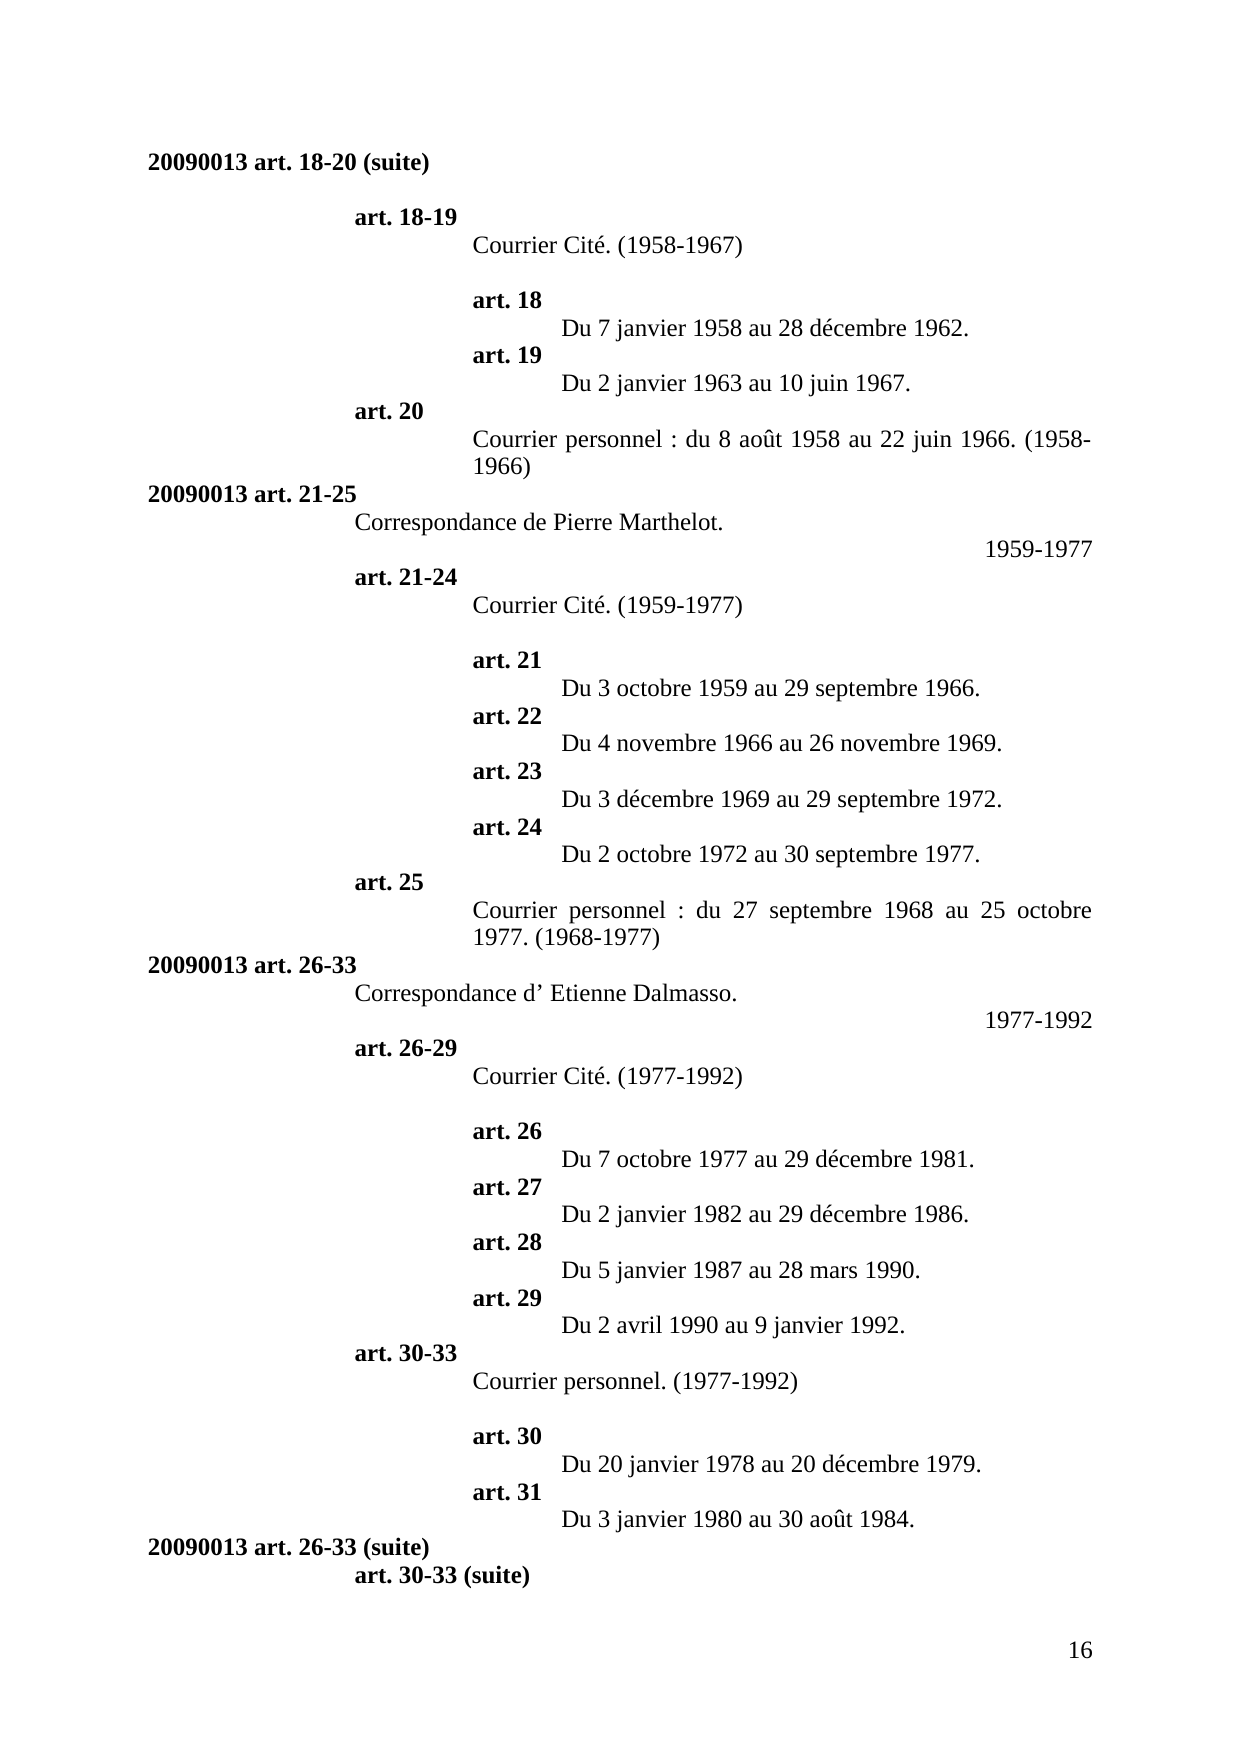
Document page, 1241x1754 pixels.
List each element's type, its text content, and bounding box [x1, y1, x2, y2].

text 20090013 art. 21-25 [148, 480, 1093, 508]
text Du 3 janvier 1980 au 30 août 1984. [561, 1505, 1093, 1533]
text Courrier Cité. (1959-1977) [472, 591, 1093, 619]
text art. 20 [354, 397, 1093, 425]
text 20090013 art. 18-20 (suite) [148, 148, 1093, 175]
text art. 30 [472, 1422, 1093, 1450]
text art. 26 [472, 1117, 1093, 1145]
text art. 30-33 [354, 1339, 1093, 1367]
text art. 18 [472, 286, 1093, 314]
text art. 19 [472, 342, 1093, 369]
text Du 4 novembre 1966 au 26 novembre 1969. [561, 729, 1093, 757]
text 1959-1977 [148, 536, 1093, 563]
text Courrier personnel : du 8 août 1958 au 22 juin 1966. (1958-1966) [472, 425, 1093, 480]
text Du 3 octobre 1959 au 29 septembre 1966. [561, 674, 1093, 702]
text Courrier Cité. (1977-1992) [472, 1062, 1093, 1090]
text Du 2 octobre 1972 au 30 septembre 1977. [561, 840, 1093, 868]
text Du 2 janvier 1963 au 10 juin 1967. [561, 369, 1093, 397]
text art. 30-33 (suite) [354, 1561, 1093, 1588]
text Correspondance de Pierre Marthelot. [354, 508, 1093, 536]
text Du 7 janvier 1958 au 28 décembre 1962. [561, 314, 1093, 342]
text Courrier Cité. (1958-1967) [472, 231, 1093, 258]
text Du 2 janvier 1982 au 29 décembre 1986. [561, 1201, 1093, 1228]
text art. 18-19 [354, 203, 1093, 231]
text art. 23 [472, 757, 1093, 785]
text Du 20 janvier 1978 au 20 décembre 1979. [561, 1450, 1093, 1478]
text art. 29 [472, 1284, 1093, 1311]
text Du 2 avril 1990 au 9 janvier 1992. [561, 1311, 1093, 1339]
text Du 3 décembre 1969 au 29 septembre 1972. [561, 785, 1093, 813]
text 20090013 art. 26-33 (suite) [148, 1533, 1093, 1561]
text Du 7 octobre 1977 au 29 décembre 1981. [561, 1145, 1093, 1173]
text Courrier personnel. (1977-1992) [472, 1367, 1093, 1394]
text art. 31 [472, 1478, 1093, 1505]
text 1977-1992 [148, 1007, 1093, 1034]
text Courrier personnel : du 27 septembre 1968 au 25 octobre 1977. (1968-1977) [472, 896, 1093, 951]
text art. 27 [472, 1173, 1093, 1201]
text art. 26-29 [354, 1034, 1093, 1062]
text art. 28 [472, 1228, 1093, 1256]
text Du 5 janvier 1987 au 28 mars 1990. [561, 1256, 1093, 1284]
text art. 22 [472, 702, 1093, 729]
text art. 25 [354, 868, 1093, 896]
text art. 24 [472, 813, 1093, 840]
text 20090013 art. 26-33 [148, 951, 1093, 979]
text art. 21 [472, 646, 1093, 674]
text Correspondance d’ Etienne Dalmasso. [354, 979, 1093, 1007]
text art. 21-24 [354, 563, 1093, 591]
